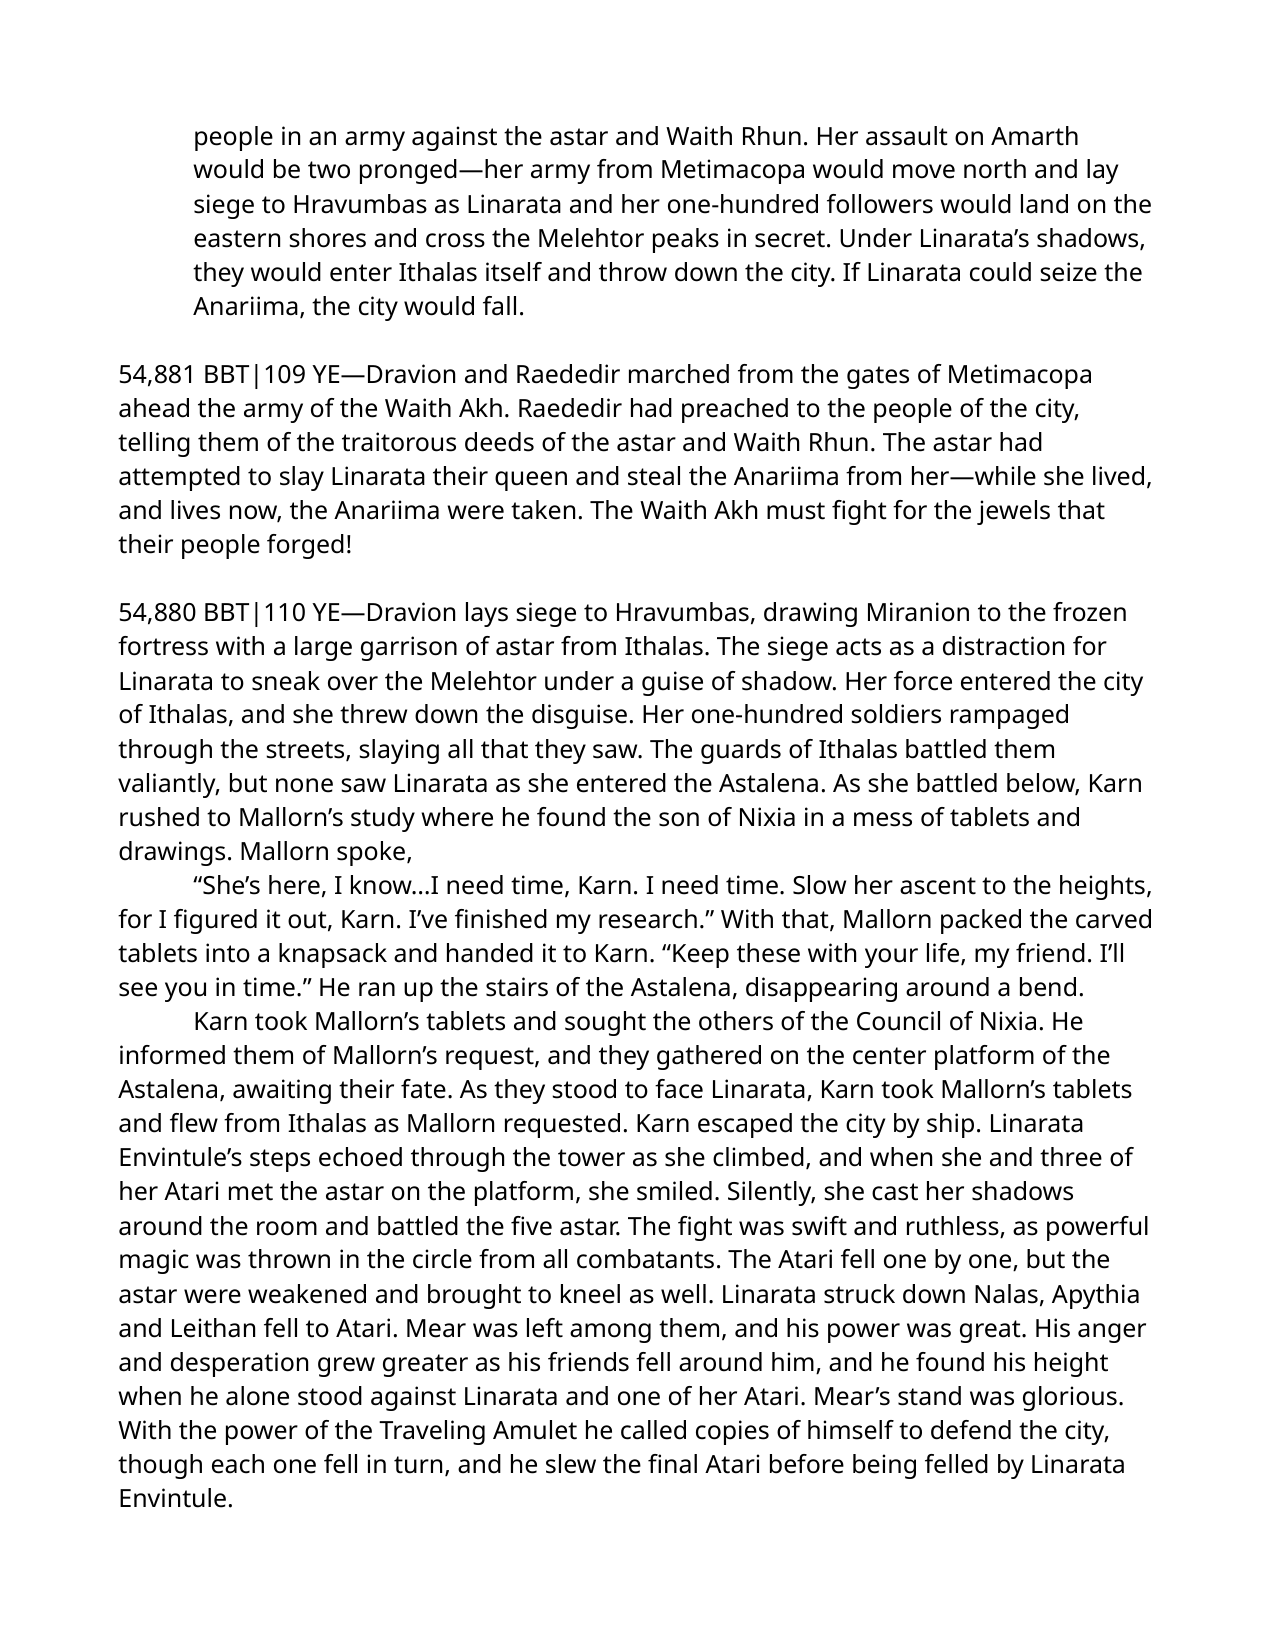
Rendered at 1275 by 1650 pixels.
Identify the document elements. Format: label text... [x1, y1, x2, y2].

text 54,881 BBT|109 YE—Dravion and Raededir marched from the gates of Metimacopa ahead the army of the Waith Akh. Raededir had preached to the people of the city, telling them of the traitorous deeds of the astar and Waith Rhun. The astar had attempted to slay Linarata their queen and steal the Anariima from her—while she lived, and lives now, the Anariima were taken. The Waith Akh must fight for the jewels that their people forged! [118, 357, 1157, 561]
text people in an army against the astar and Waith Rhun. Her assault on Amarth would be two pronged—her army from Metimacopa would move north and lay siege to Hravumbas as Linarata and her one-hundred followers would land on the eastern shores and cross the Melehtor peaks in secret. Under Linarata’s shadows, they would enter Ithalas itself and throw down the city. If Linarata could seize the Anariima, the city would fall. [193, 118, 1157, 322]
text 54,880 BBT|110 YE—Dravion lays siege to Hravumbas, drawing Miranion to the frozen fortress with a large garrison of astar from Ithalas. The siege acts as a distraction for Linarata to sneak over the Melehtor under a guise of shadow. Her force entered the city of Ithalas, and she threw down the disguise. Her one-hundred soldiers rampaged through the streets, slaying all that they saw. The guards of Ithalas battled them valiantly, but none saw Linarata as she entered the Astalena. As she battled below, Karn rushed to Mallorn’s study where he found the son of Nixia in a mess of tablets and drawings. Mallorn spoke, [118, 595, 1157, 867]
text Karn took Mallorn’s tablets and sought the others of the Council of Nixia. He informed them of Mallorn’s request, and they gathered on the center platform of the Astalena, awaiting their fate. As they stood to face Linarata, Karn took Mallorn’s tablets and flew from Ithalas as Mallorn requested. Karn escaped the city by ship. Linarata Envintule’s steps echoed through the tower as she climbed, and when she and three of her Atari met the astar on the platform, she smiled. Silently, she cast her shadows around the room and battled the five astar. The fight was swift and ruthless, as powerful magic was thrown in the circle from all combatants. The Atari fell one by one, but the astar were weakened and brought to kneel as well. Linarata struck down Nalas, Apythia and Leithan fell to Atari. Mear was left among them, and his power was great. His anger and desperation grew greater as his friends fell around him, and he found his height when he alone stood against Linarata and one of her Atari. Mear’s stand was glorious. With the power of the Traveling Amulet he called copies of himself to defend the city, though each one fell in turn, and he slew the final Atari before being felled by Linarata Envintule. [118, 1004, 1157, 1515]
text “She’s here, I know…I need time, Karn. I need time. Slow her ascent to the heights, for I figured it out, Karn. I’ve finished my research.” With that, Mallorn packed the carved tablets into a knapsack and handed it to Karn. “Keep these with your life, my friend. I’ll see you in time.” He ran up the stairs of the Astalena, disappearing around a bend. [118, 867, 1157, 1004]
